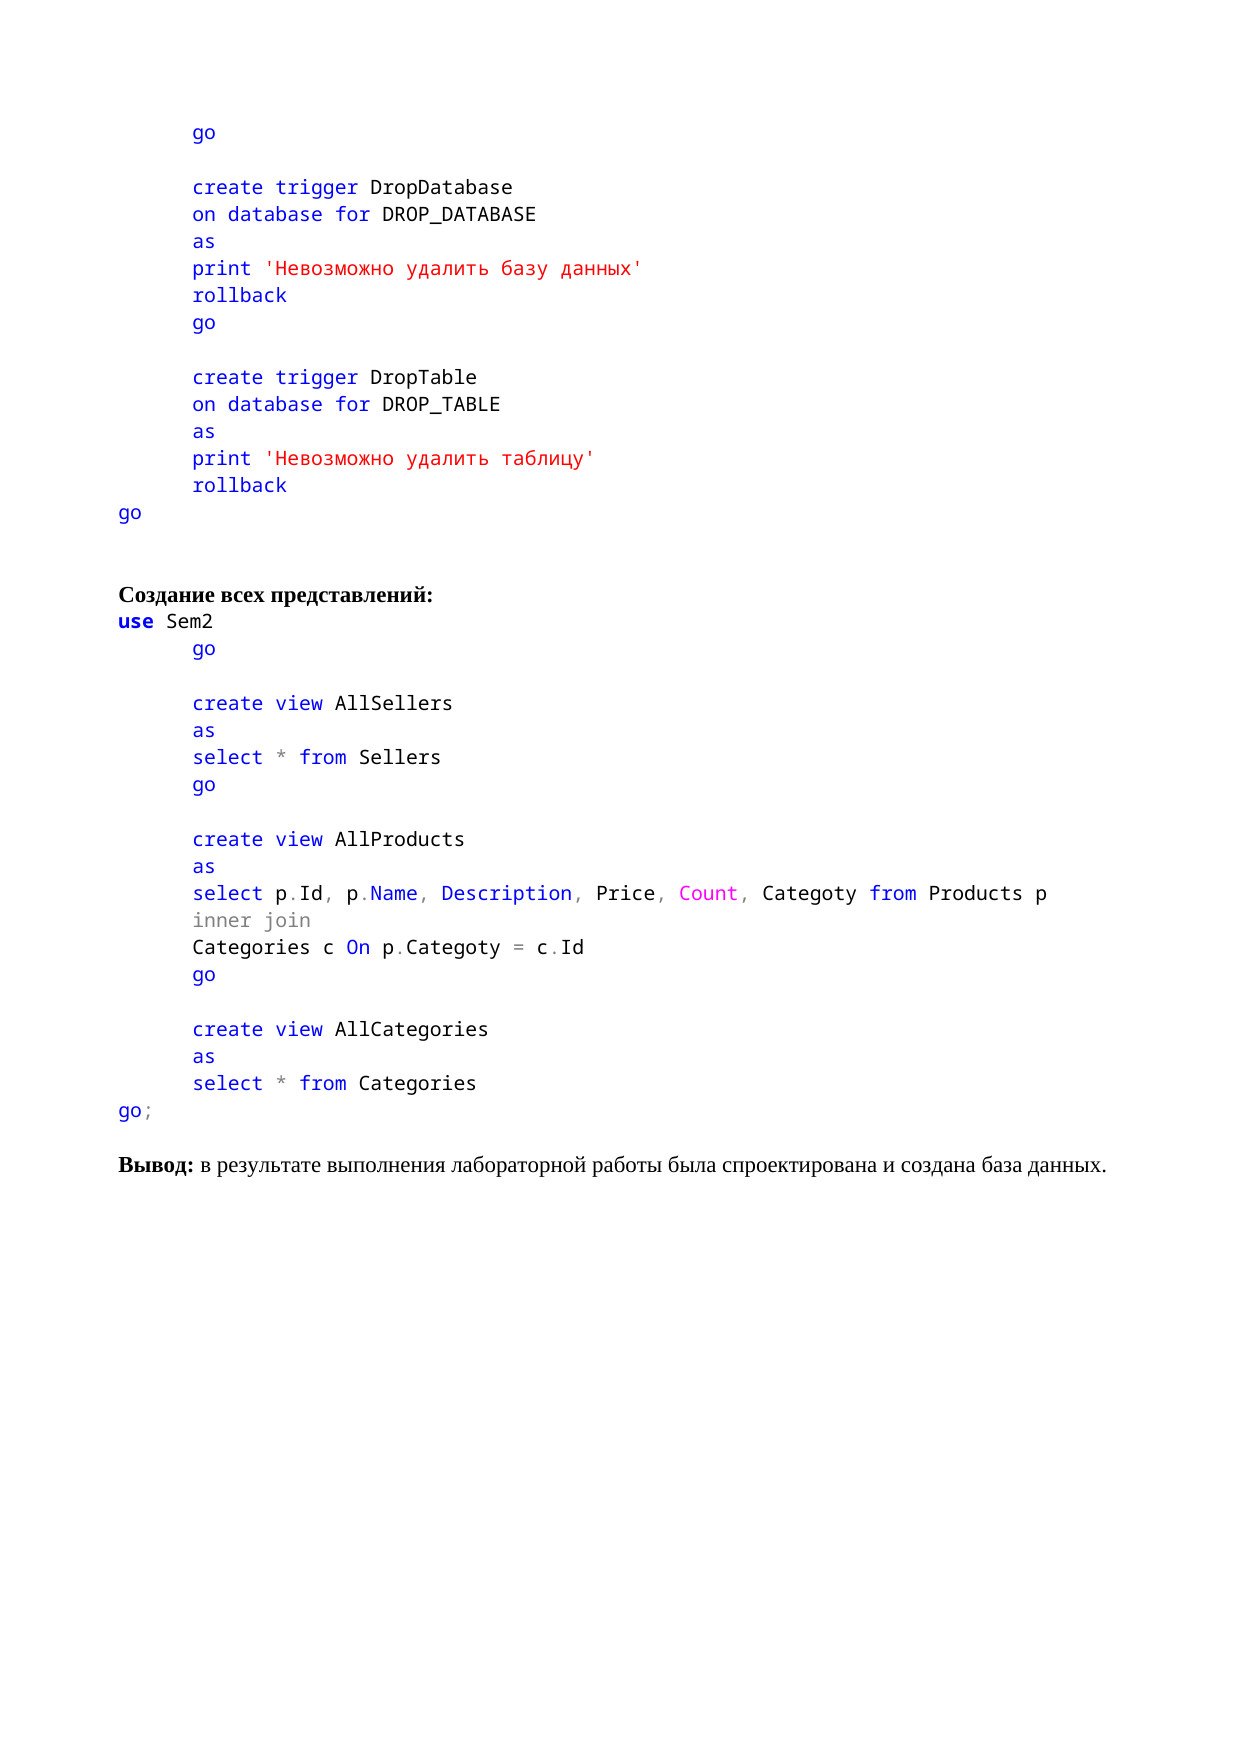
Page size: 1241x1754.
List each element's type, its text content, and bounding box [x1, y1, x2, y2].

text inner join [118, 906, 1122, 933]
text create trigger DropTable [118, 363, 1122, 390]
text create view AllCategories [118, 1015, 1122, 1042]
text rollback [118, 471, 1122, 498]
text select * from Sellers [118, 743, 1122, 770]
text create trigger DropDatabase [118, 173, 1122, 200]
text select p.Id, p.Name, Description, Price, Count, Categoty from Products p [118, 879, 1122, 906]
text go [118, 770, 1122, 797]
text print 'Невозможно удалить базу данных' [118, 254, 1122, 281]
text select * from Categories [118, 1069, 1122, 1096]
text create view AllProducts [118, 825, 1122, 852]
text as [118, 716, 1122, 743]
text go [118, 960, 1122, 987]
text rollback [118, 281, 1122, 308]
text go [118, 118, 1122, 145]
text as [118, 227, 1122, 254]
text as [118, 852, 1122, 879]
text go [118, 498, 1122, 525]
text Categories c On p.Categoty = c.Id [118, 933, 1122, 960]
text Вывод: в результате выполнения лабораторной работы была спроектирована и создана база данных. [118, 1151, 1122, 1177]
text on database for DROP_DATABASE [118, 200, 1122, 227]
text go [118, 308, 1122, 335]
text use Sem2 [118, 607, 1122, 634]
text create view AllSellers [118, 689, 1122, 716]
text go [118, 634, 1122, 661]
text on database for DROP_TABLE [118, 390, 1122, 417]
text as [118, 1042, 1122, 1069]
text go; [118, 1096, 1122, 1123]
text as [118, 417, 1122, 444]
text print 'Невозможно удалить таблицу' [118, 444, 1122, 471]
text Создание всех представлений: [118, 581, 1122, 607]
